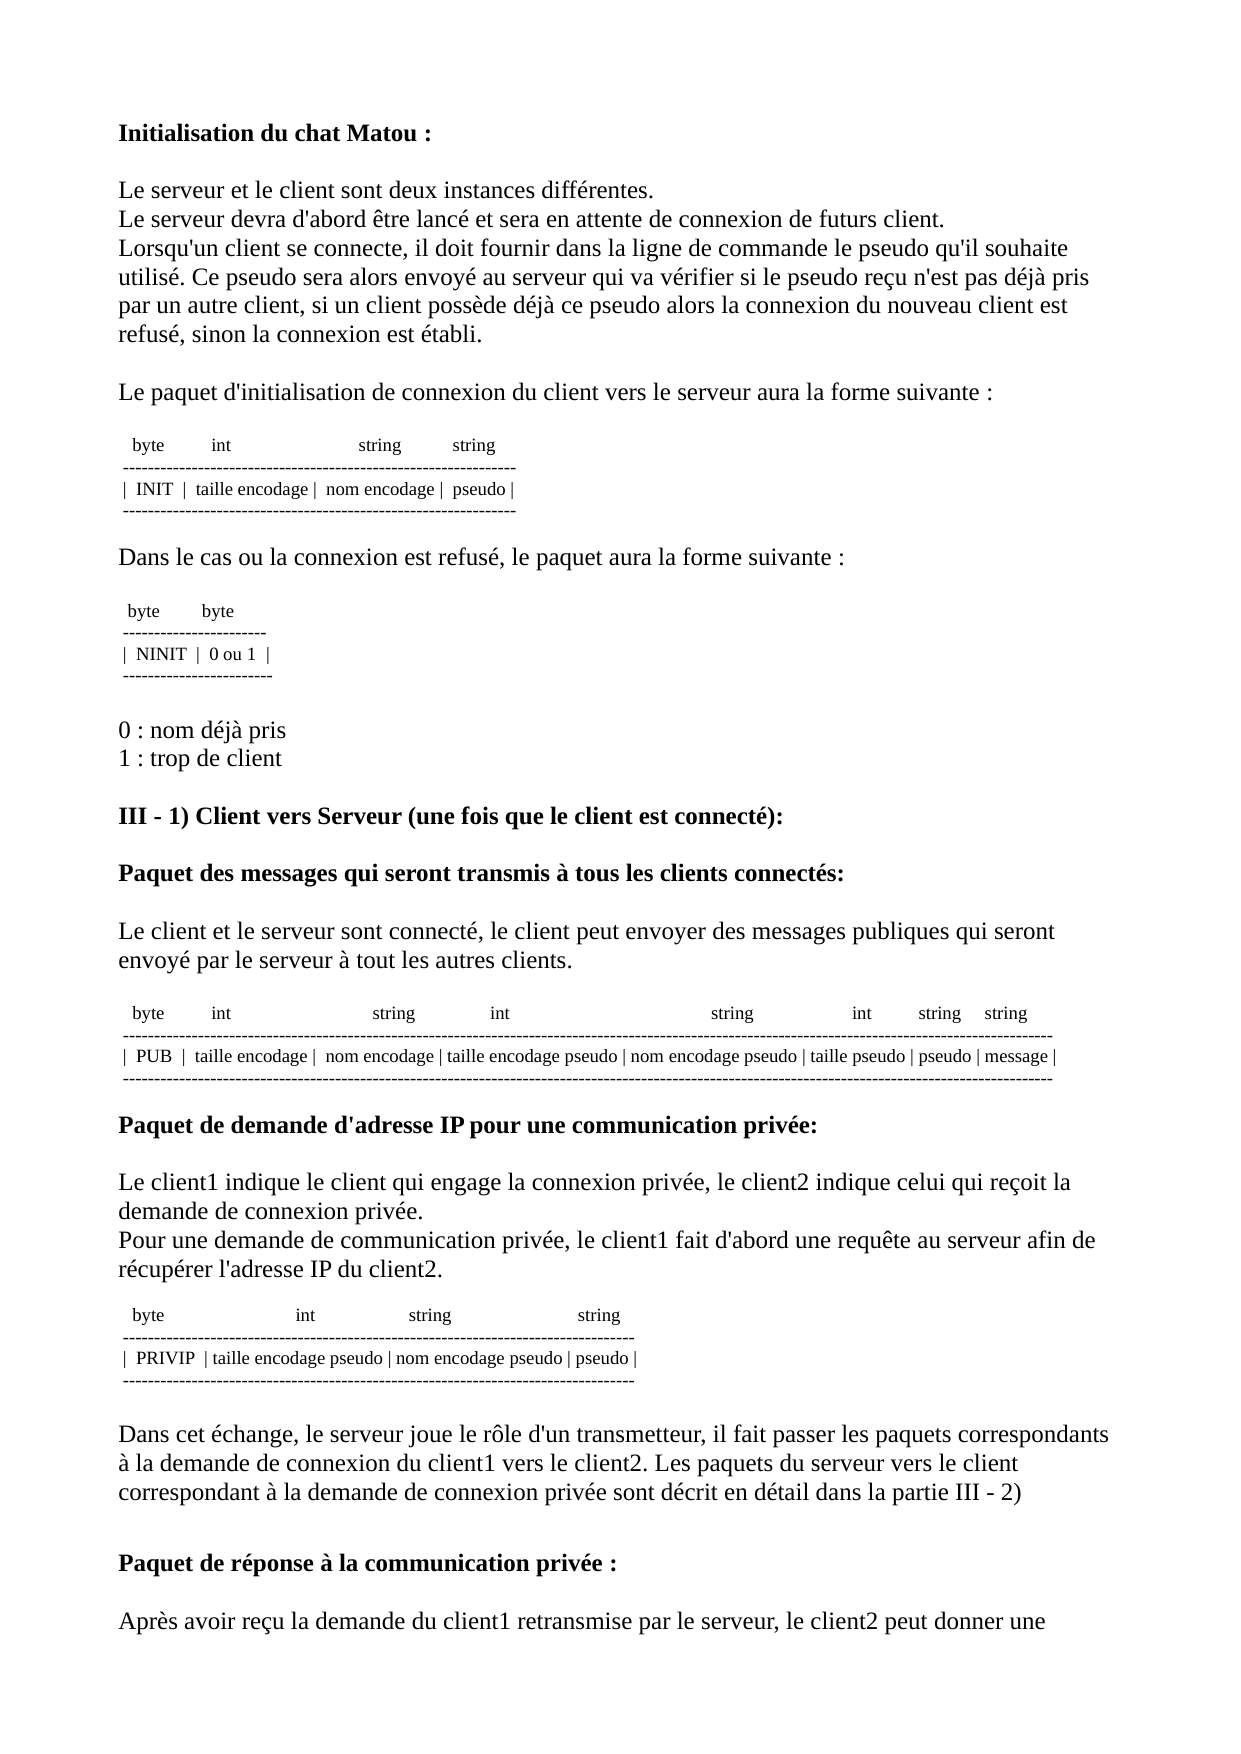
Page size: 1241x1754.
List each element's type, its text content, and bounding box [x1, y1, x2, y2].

text Le paquet d'initialisation de connexion du client vers le serveur aura la forme suivante : [118, 377, 1122, 406]
text byte byte ----------------------- | NINIT | 0 ou 1 | ------------------------ [118, 600, 1122, 686]
text 0 : nom déjà pris [118, 715, 1122, 743]
text Le client1 indique le client qui engage la connexion privée, le client2 indique celui qui reçoit la demande de connexion privée. [118, 1167, 1122, 1225]
text Lorsqu'un client se connecte, il doit fournir dans la ligne de commande le pseudo qu'il souhaite utilisé. Ce pseudo sera alors envoyé au serveur qui va vérifier si le pseudo reçu n'est pas déjà pris par un autre client, si un client possède déjà ce pseudo alors la connexion du nouveau client est refusé, sinon la connexion est établi. [118, 233, 1122, 348]
text Dans le cas ou la connexion est refusé, le paquet aura la forme suivante : [118, 542, 1122, 571]
text Paquet de réponse à la communication privée : [118, 1548, 1122, 1577]
text Le client et le serveur sont connecté, le client peut envoyer des messages publiques qui seront envoyé par le serveur à tout les autres clients. [118, 916, 1122, 973]
text Dans cet échange, le serveur joue le rôle d'un transmetteur, il fait passer les paquets correspondants à la demande de connexion du client1 vers le client2. Les paquets du serveur vers le client correspondant à la demande de connexion privée sont décrit en détail dans la partie III - 2) [118, 1419, 1122, 1505]
text byte int string string --------------------------------------------------------------- | INIT | taille encodage | nom encodage | pseudo | --------------------------------------------------------------- [118, 434, 1122, 521]
text Le serveur et le client sont deux instances différentes. [118, 176, 1122, 204]
text Après avoir reçu la demande du client1 retransmise par le serveur, le client2 peut donner une [118, 1606, 1122, 1635]
text 1 : trop de client [118, 743, 1122, 772]
text byte int string int string int string string ----------------------------------------------------------------------------------------------------------------------------------------------------- | PUB | taille encodage | nom encodage | taille encodage pseudo | nom encodage pseudo | taille pseudo | pseudo | message | ----------------------------------------------------------------------------------------------------------------------------------------------------- [118, 1002, 1122, 1088]
text Pour une demande de communication privée, le client1 fait d'abord une requête au serveur afin de récupérer l'adresse IP du client2. byte int string string ---------------------------------------------------------------------------------- | PRIVIP | taille encodage pseudo | nom encodage pseudo | pseudo | ---------------------------------------------------------------------------------- [118, 1225, 1122, 1419]
text Le serveur devra d'abord être lancé et sera en attente de connexion de futurs client. [118, 204, 1122, 233]
text III - 1) Client vers Serveur (une fois que le client est connecté): Paquet des messages qui seront transmis à tous les clients connectés: [118, 801, 1122, 887]
text Initialisation du chat Matou : [118, 118, 1122, 147]
text Paquet de demande d'adresse IP pour une communication privée: [118, 1110, 1122, 1139]
